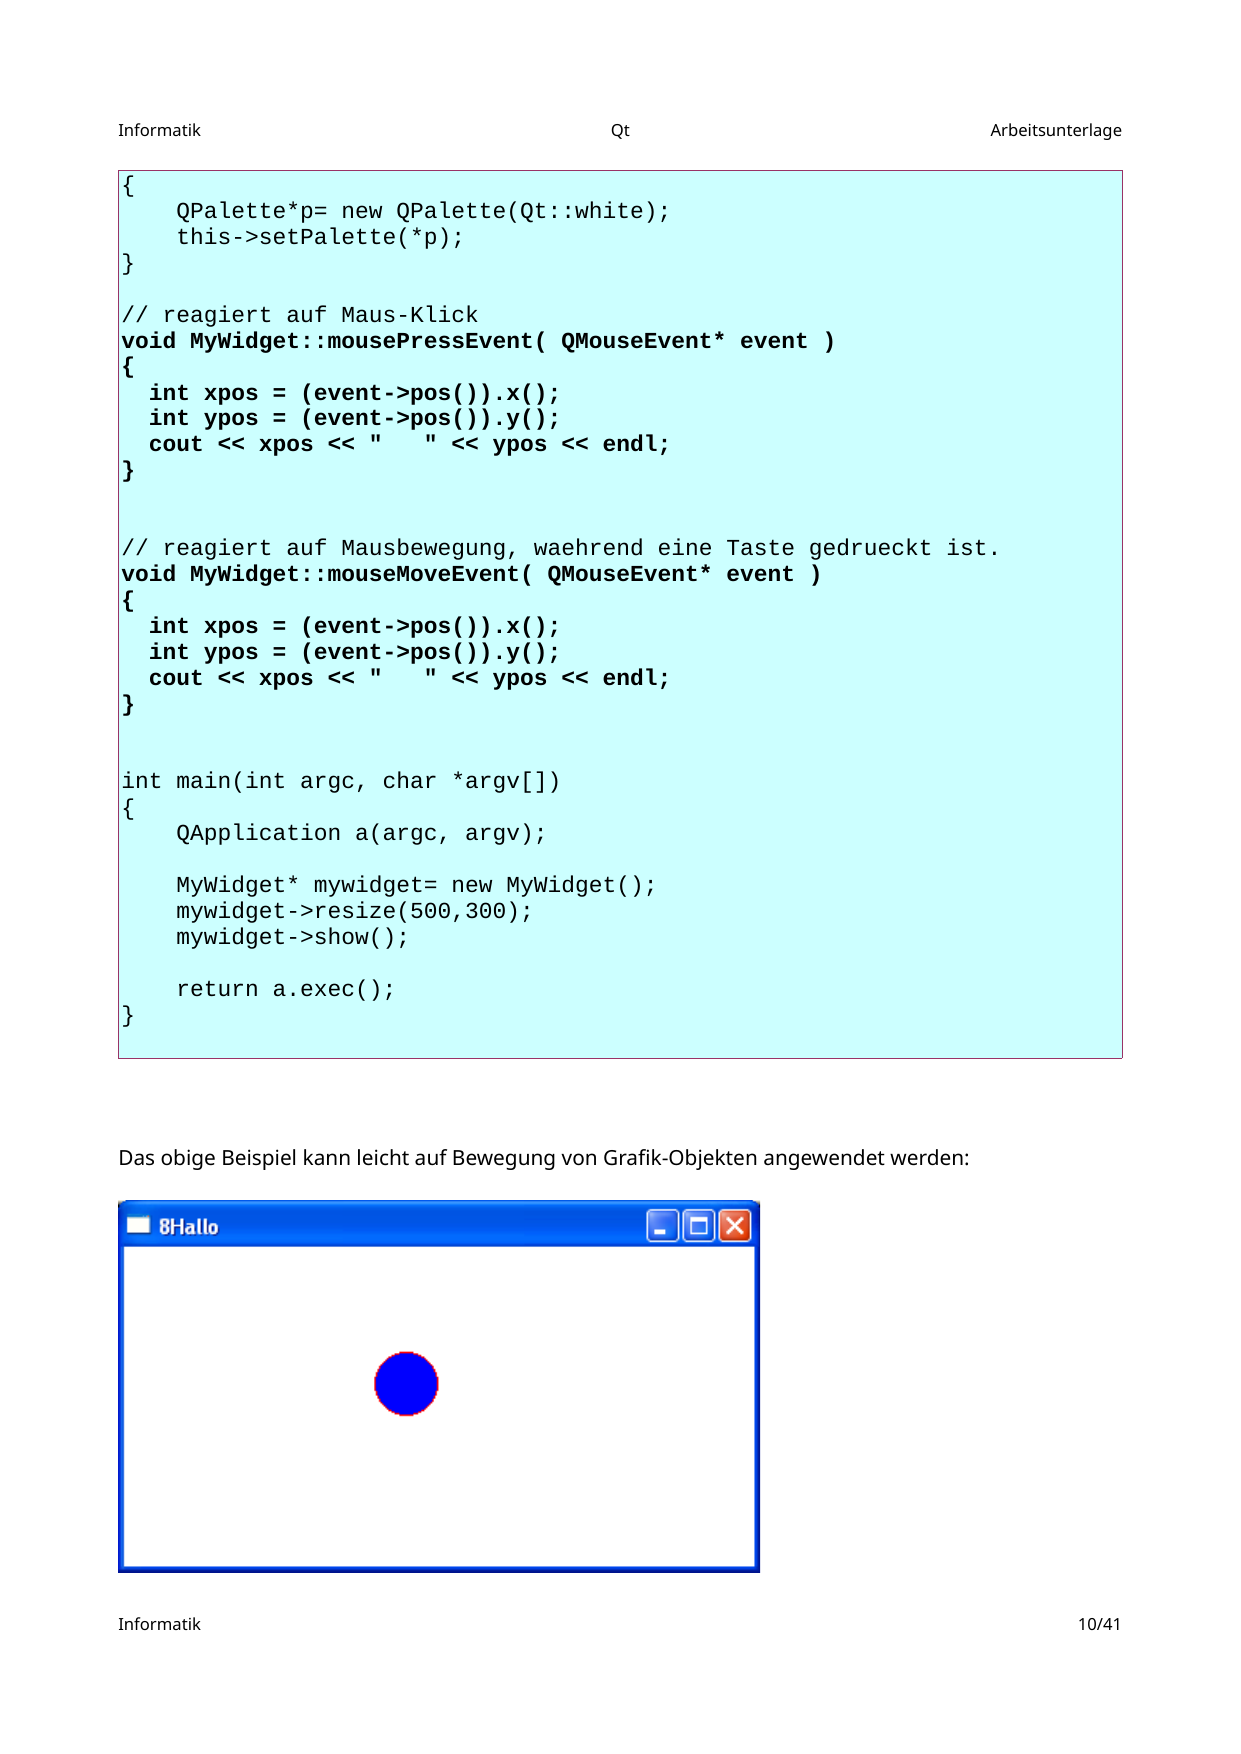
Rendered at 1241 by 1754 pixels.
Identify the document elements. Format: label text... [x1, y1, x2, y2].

text // reagiert auf Mausbewegung, waehrend eine Taste gedrueckt ist. [119, 533, 1122, 559]
text mywidget->resize(500,300); [119, 897, 1122, 922]
text return a.exec(); [119, 974, 1122, 1000]
text int main(int argc, char *argv[]) [119, 767, 1122, 793]
text MyWidget* mywidget= new MyWidget(); [119, 871, 1122, 897]
text { [119, 171, 1122, 196]
text mywidget->show(); [119, 922, 1122, 948]
text { [119, 352, 1122, 378]
text } [119, 689, 1122, 715]
text cout << xpos << " " << ypos << endl; [119, 430, 1122, 456]
text } [119, 248, 1122, 274]
text } [119, 1000, 1122, 1026]
text int xpos = (event->pos()).x(); [119, 378, 1122, 404]
picture [118, 1200, 761, 1573]
text // reagiert auf Maus-Klick [119, 300, 1122, 326]
text QPalette*p= new QPalette(Qt::white); [119, 196, 1122, 222]
text { [119, 585, 1122, 611]
text this->setPalette(*p); [119, 222, 1122, 248]
text cout << xpos << " " << ypos << endl; [119, 663, 1122, 689]
text int ypos = (event->pos()).y(); [119, 637, 1122, 663]
text Das obige Beispiel kann leicht auf Bewegung von Grafik-Objekten angewendet werden: [118, 1143, 1122, 1172]
text void MyWidget::mouseMoveEvent( QMouseEvent* event ) [119, 559, 1122, 585]
text int xpos = (event->pos()).x(); [119, 611, 1122, 637]
text { [119, 793, 1122, 819]
text } [119, 456, 1122, 482]
text void MyWidget::mousePressEvent( QMouseEvent* event ) [119, 326, 1122, 352]
text int ypos = (event->pos()).y(); [119, 404, 1122, 430]
text QApplication a(argc, argv); [119, 819, 1122, 845]
